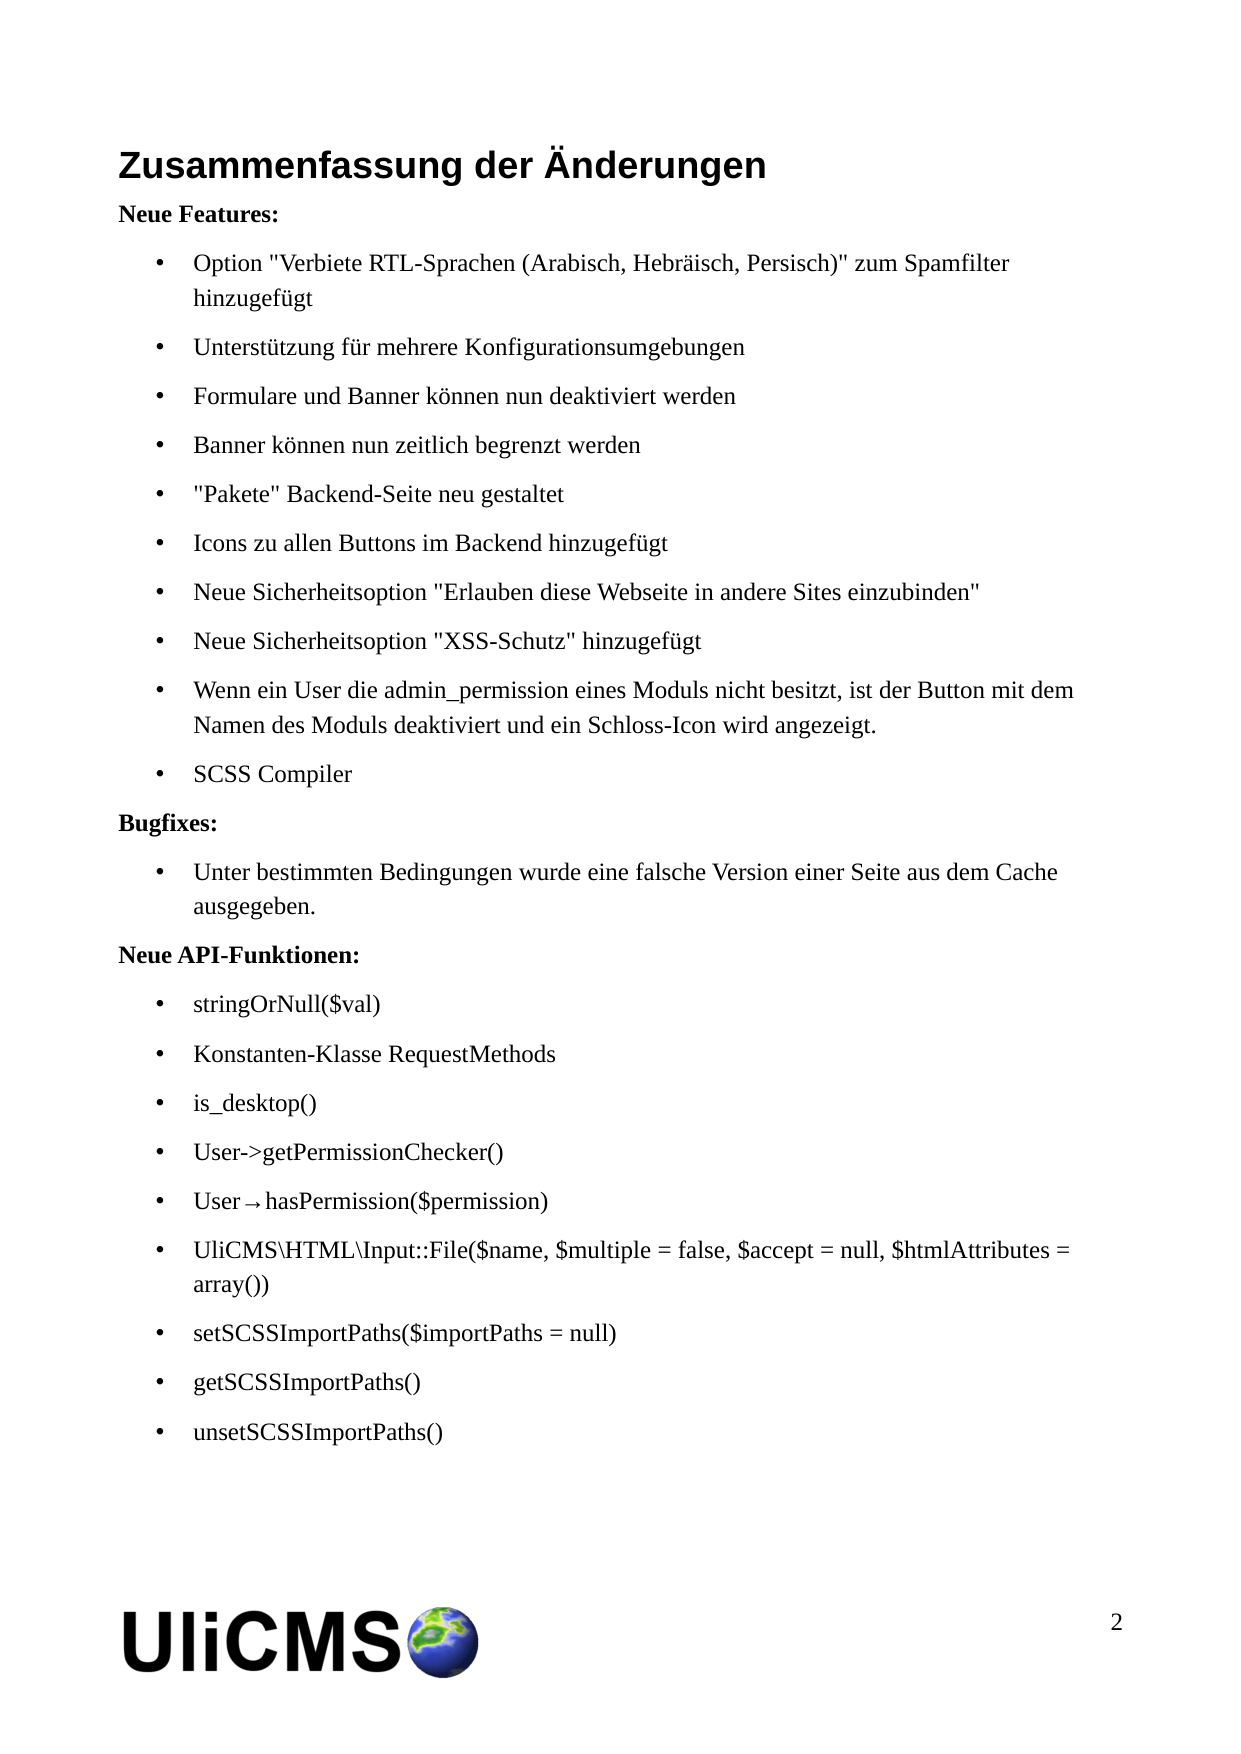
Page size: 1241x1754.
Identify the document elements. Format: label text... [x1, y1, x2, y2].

list Unter bestimmten Bedingungen wurde eine falsche Version einer Seite aus dem Cache ausgegeben. [156, 857, 1123, 920]
list SCSS Compiler [156, 759, 1123, 788]
list Unterstützung für mehrere Konfigurationsumgebungen [156, 332, 1123, 361]
list Icons zu allen Buttons im Backend hinzugefügt [156, 528, 1123, 557]
list Konstanten-Klasse RequestMethods [156, 1039, 1123, 1067]
list stringOrNull($val) [156, 989, 1123, 1018]
list setSCSSImportPaths($importPaths = null) [156, 1318, 1123, 1347]
list User→hasPermission($permission) [156, 1186, 1123, 1214]
list is_desktop() [156, 1088, 1123, 1116]
list Neue Sicherheitsoption "Erlauben diese Webseite in andere Sites einzubinden" [156, 577, 1123, 606]
list Formulare und Banner können nun deaktiviert werden [156, 381, 1123, 410]
list Wenn ein User die admin_permission eines Moduls nicht besitzt, ist der Button mit dem Namen des Moduls deaktiviert und ein Schloss-Icon wird angezeigt. [156, 675, 1123, 738]
picture [118, 1607, 479, 1681]
text Neue Features: [118, 199, 1123, 228]
list unsetSCSSImportPaths() [156, 1417, 1123, 1445]
list Option "Verbiete RTL-Sprachen (Arabisch, Hebräisch, Persisch)" zum Spamfilter hinzugefügt [156, 248, 1123, 312]
text Bugfixes: [118, 808, 1123, 837]
text Neue API-Funktionen: [118, 941, 1123, 969]
list UliCMS\HTML\Input::File($name, $multiple = false, $accept = null, $htmlAttributes = array()) [156, 1235, 1123, 1298]
list Neue Sicherheitsoption "XSS-Schutz" hinzugefügt [156, 626, 1123, 655]
list Banner können nun zeitlich begrenzt werden [156, 430, 1123, 459]
list "Pakete" Backend-Seite neu gestaltet [156, 479, 1123, 508]
list User->getPermissionChecker() [156, 1137, 1123, 1166]
list getSCSSImportPaths() [156, 1367, 1123, 1396]
